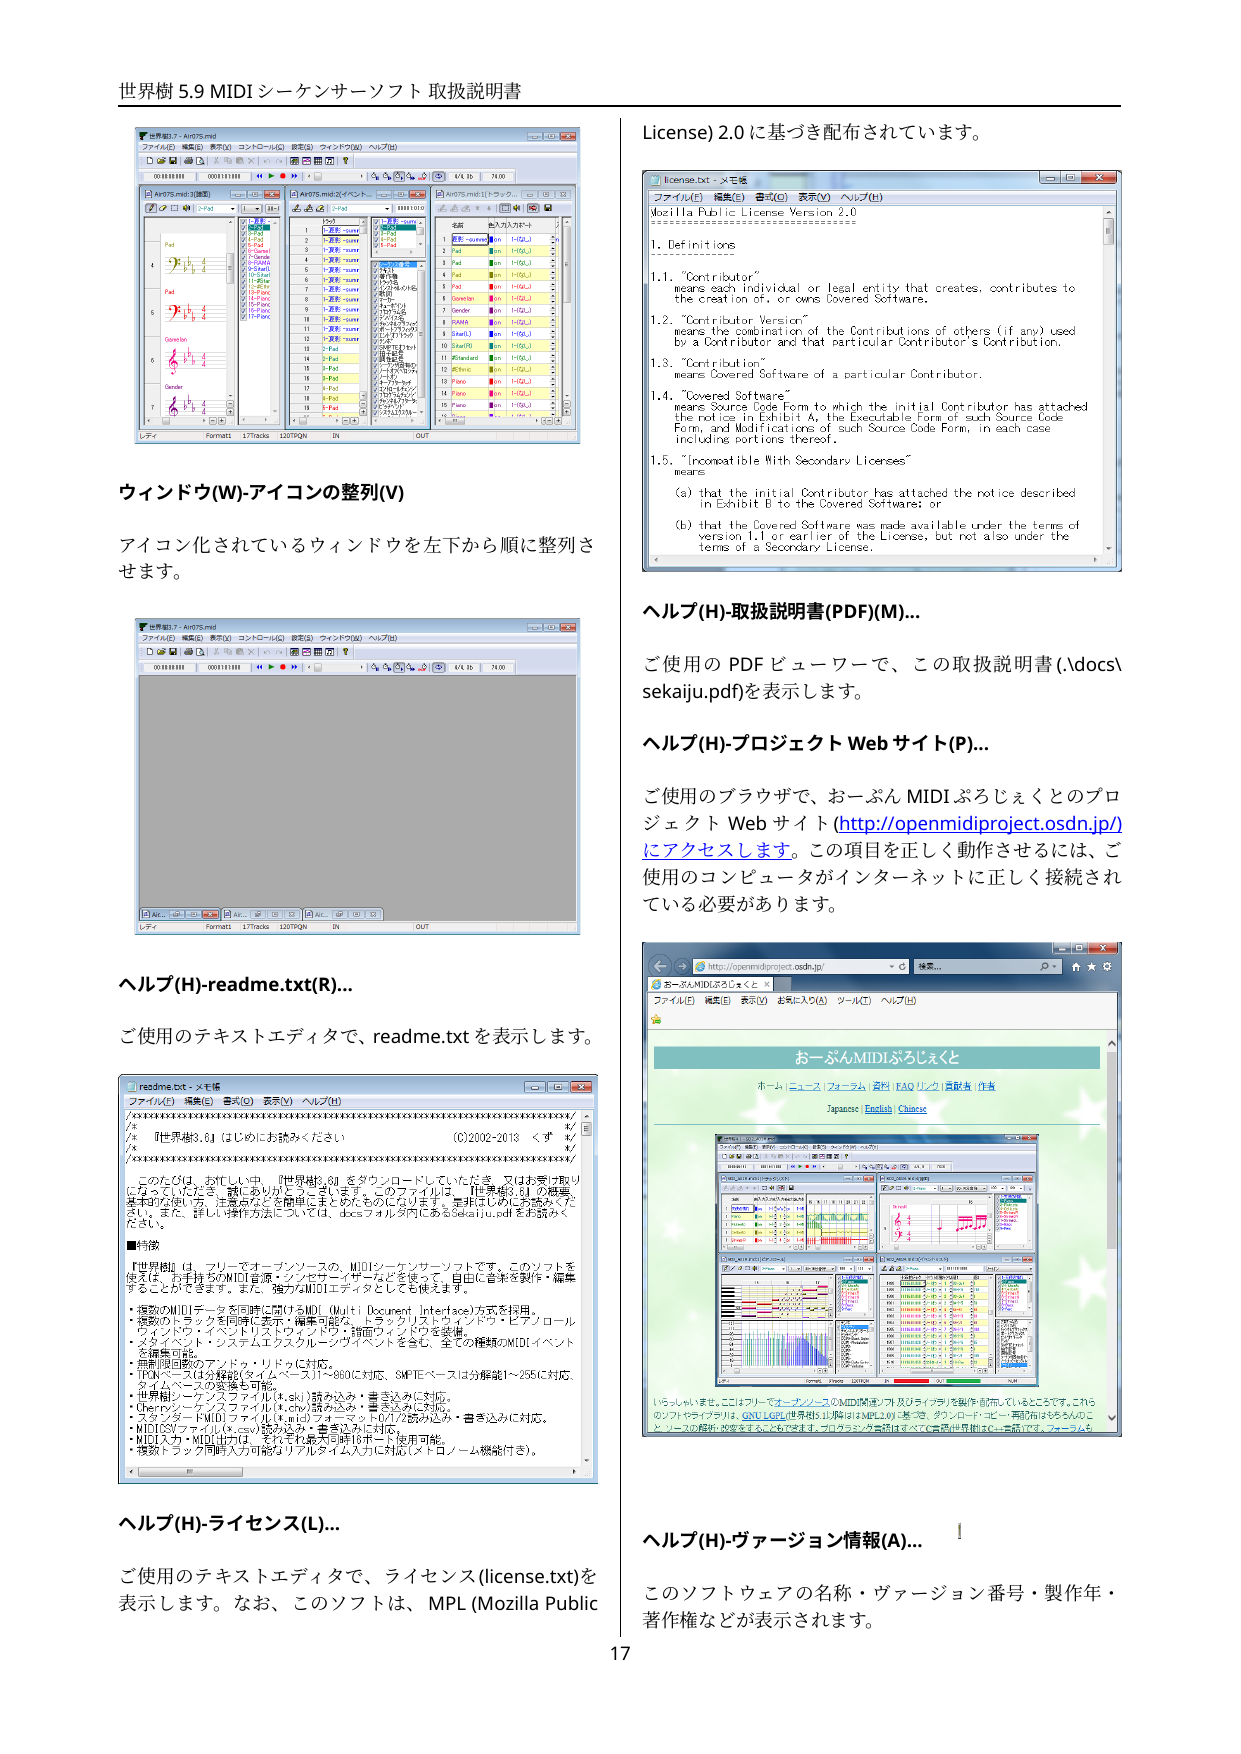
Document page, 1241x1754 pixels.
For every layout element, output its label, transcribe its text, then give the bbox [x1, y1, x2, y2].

text このソフトウェアの名称・ヴァージョン番号・製作年・著作権などが表示されます。 [642, 1579, 1122, 1633]
text License) 2.0に基づき配布されています。 [642, 118, 1122, 145]
text ご使用のテキストエディタで、readme.txtを表示します。 [118, 1022, 598, 1049]
text ご使用のPDFビューワーで、この取扱説明書(.\docs\sekaiju.pdf)を表示します。 [642, 649, 1122, 703]
text ご使用のテキストエディタで、ライセンス(license.txt)を表示します。なお、このソフトは、MPL (Mozilla Public [118, 1561, 598, 1615]
picture [118, 1074, 598, 1484]
picture [134, 618, 581, 935]
picture [642, 942, 1122, 1437]
text ヘルプ(H)-ヴァージョン情報(A)... [642, 1513, 1122, 1553]
text ヘルプ(H)-プロジェクトWebサイト(P)... [642, 729, 1122, 756]
text ヘルプ(H)-readme.txt(R)... [118, 969, 598, 997]
picture [642, 170, 1122, 572]
text ウィンドウ(W)-アイコンの整列(V) [118, 478, 598, 505]
text ヘルプ(H)-取扱説明書(PDF)(M)... [642, 597, 1122, 624]
text アイコン化されているウィンドウを左下から順に整列させます。 [118, 530, 598, 584]
text ご使用のブラウザで、おーぷんMIDIぷろじぇくとのプロジェクトWebサイト(http://openmidiproject.osdn.jp/)にアクセスします。この項目を正しく動作させるには、ご使用のコンピュータがインターネットに正しく接続されている必要があります。 [642, 782, 1122, 917]
picture [134, 127, 581, 444]
text ヘルプ(H)-ライセンス(L)... [118, 1509, 598, 1536]
